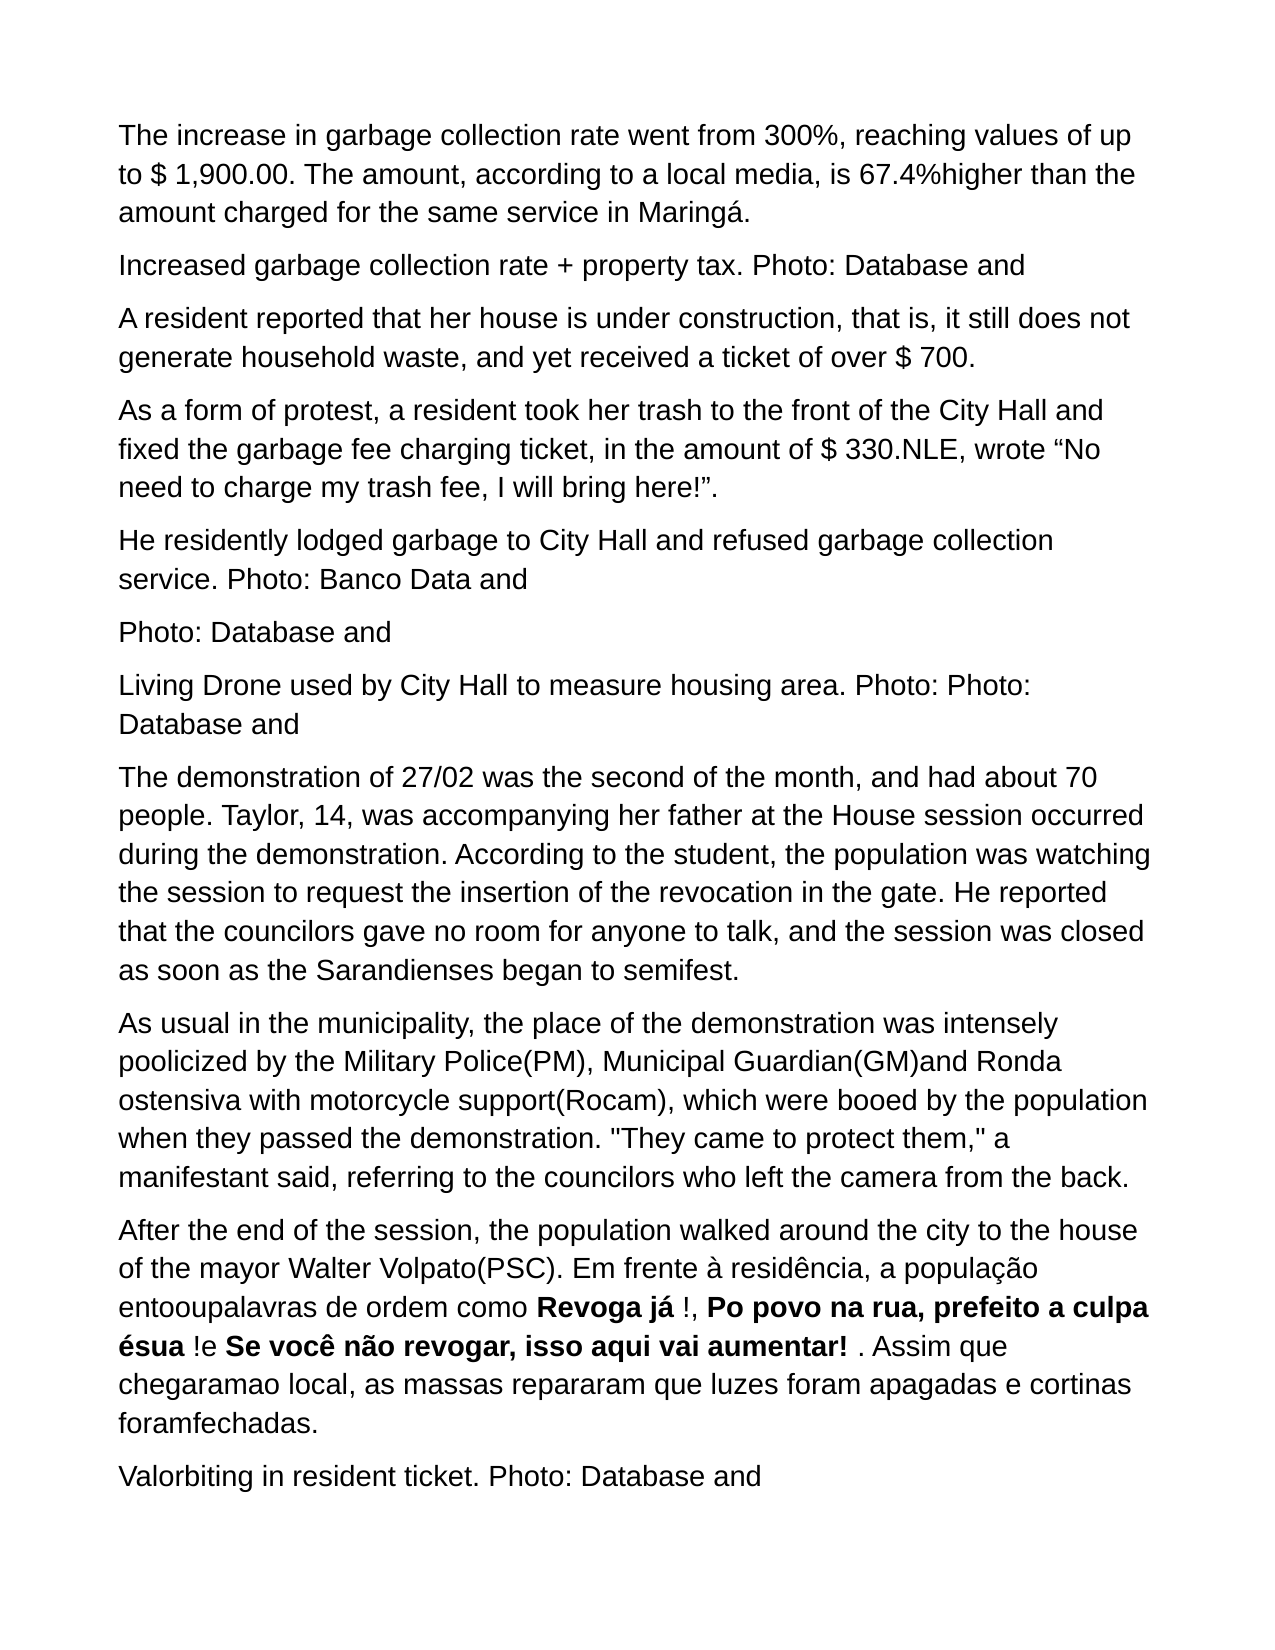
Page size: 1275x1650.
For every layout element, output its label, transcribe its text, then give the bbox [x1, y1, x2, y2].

text Valorbiting in resident ticket. Photo: Database and [118, 1459, 1157, 1492]
text The increase in garbage collection rate went from 300%, reaching values of up to $ 1,900.00. The amount, according to a local media, is 67.4%higher than the amount charged for the same service in Maringá. [118, 118, 1157, 229]
text As a form of protest, a resident took her trash to the front of the City Hall and fixed the garbage fee charging ticket, in the amount of $ 330.NLE, wrote “No need to charge my trash fee, I will bring here!”. [118, 393, 1157, 504]
text He residently lodged garbage to City Hall and refused garbage collection service. Photo: Banco Data and [118, 523, 1157, 595]
text Photo: Database and [118, 615, 1157, 648]
text The demonstration of 27/02 was the second of the month, and had about 70 people. Taylor, 14, was accompanying her father at the House session occurred during the demonstration. According to the student, the population was watching the session to request the insertion of the revocation in the gate. He reported that the councilors gave no room for anyone to talk, and the session was closed as soon as the Sarandienses began to semifest. [118, 760, 1157, 986]
text A resident reported that her house is under construction, that is, it still does not generate household waste, and yet received a ticket of over $ 700. [118, 301, 1157, 373]
text After the end of the session, the population walked around the city to the house of the mayor Walter Volpato(PSC). Em frente à residência, a população entooupalavras de ordem como Revoga já !, Po povo na rua, prefeito a culpa ésua !e Se você não revogar, isso aqui vai aumentar! . Assim que chegaramao local, as massas repararam que luzes foram apagadas e cortinas foramfechadas. [118, 1213, 1157, 1439]
text Living Drone used by City Hall to measure housing area. Photo: Photo: Database and [118, 668, 1157, 740]
text Increased garbage collection rate + property tax. Photo: Database and [118, 248, 1157, 282]
text As usual in the municipality, the place of the demonstration was intensely poolicized by the Military Police(PM), Municipal Guardian(GM)and Ronda ostensiva with motorcycle support(Rocam), which were booed by the population when they passed the demonstration. "They came to protect them," a manifestant said, referring to the councilors who left the camera from the back. [118, 1006, 1157, 1193]
